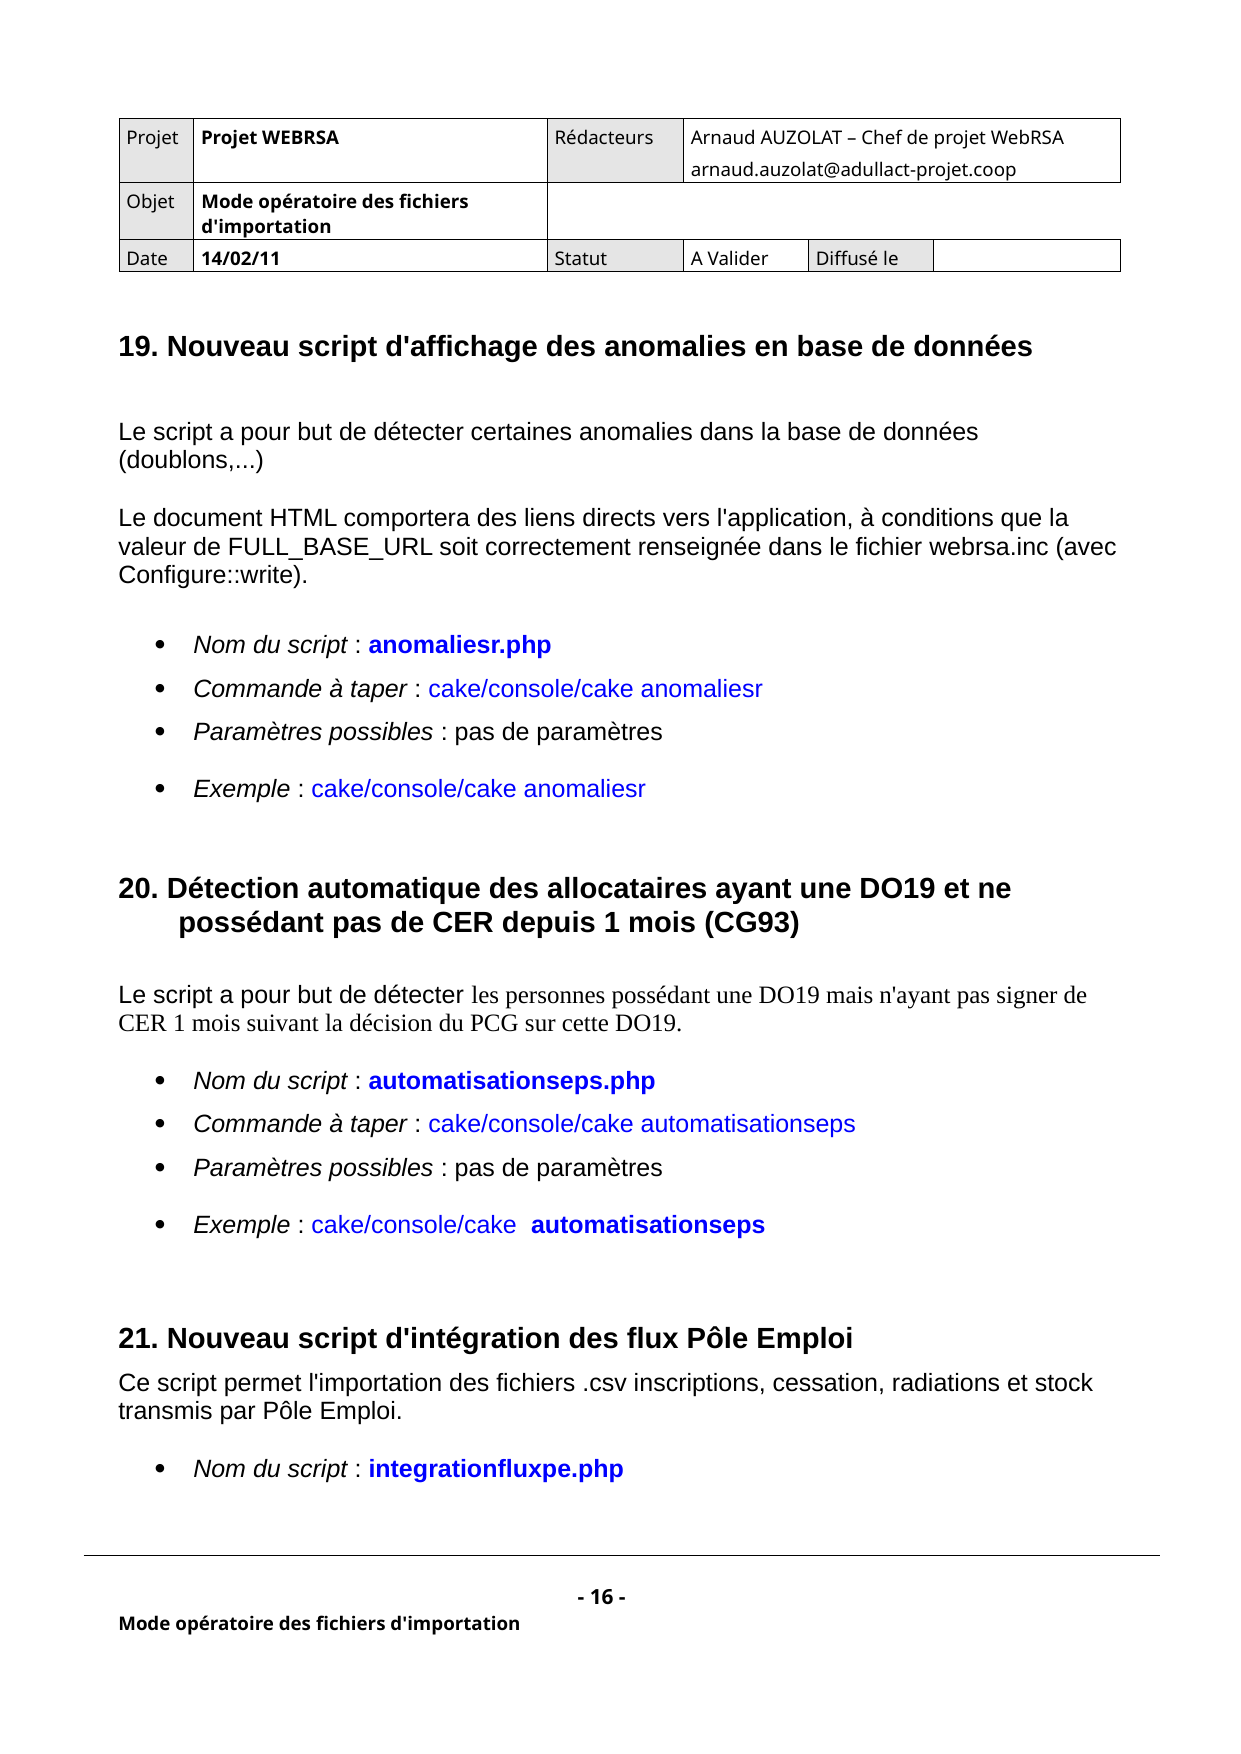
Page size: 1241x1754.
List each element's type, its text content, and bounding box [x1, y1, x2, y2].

subtitle 19. Nouveau script d'affichage des anomalies en base de données [118, 329, 1122, 363]
text Le script a pour but de détecter certaines anomalies dans la base de données (doublons,...) [118, 417, 1122, 474]
list Nom du script : integrationfluxpe.php [156, 1454, 1122, 1483]
list Paramètres possibles : pas de paramètres [156, 717, 1122, 746]
list Commande à taper : cake/console/cake automatisationseps [156, 1109, 1122, 1138]
text Le document HTML comportera des liens directs vers l'application, à conditions que la valeur de FULL_BASE_URL soit correctement renseignée dans le fichier webrsa.inc (avec Configure::write). [118, 503, 1122, 589]
subtitle 20. Détection automatique des allocataires ayant une DO19 et ne possédant pas de CER depuis 1 mois (CG93) [118, 871, 1122, 938]
text Le script a pour but de détecter les personnes possédant une DO19 mais n'ayant pas signer de CER 1 mois suivant la décision du PCG sur cette DO19. [118, 980, 1122, 1037]
list Nom du script : automatisationseps.php [156, 1066, 1122, 1095]
list Paramètres possibles : pas de paramètres [156, 1152, 1122, 1181]
text Ce script permet l'importation des fichiers .csv inscriptions, cessation, radiations et stock transmis par Pôle Emploi. [118, 1367, 1122, 1425]
list Commande à taper : cake/console/cake anomaliesr [156, 673, 1122, 702]
subtitle 21. Nouveau script d'intégration des flux Pôle Emploi [118, 1321, 1122, 1355]
list Exemple : cake/console/cake anomaliesr [156, 774, 1122, 803]
list Nom du script : anomaliesr.php [156, 630, 1122, 659]
list Exemple : cake/console/cake automatisationseps [156, 1210, 1122, 1239]
